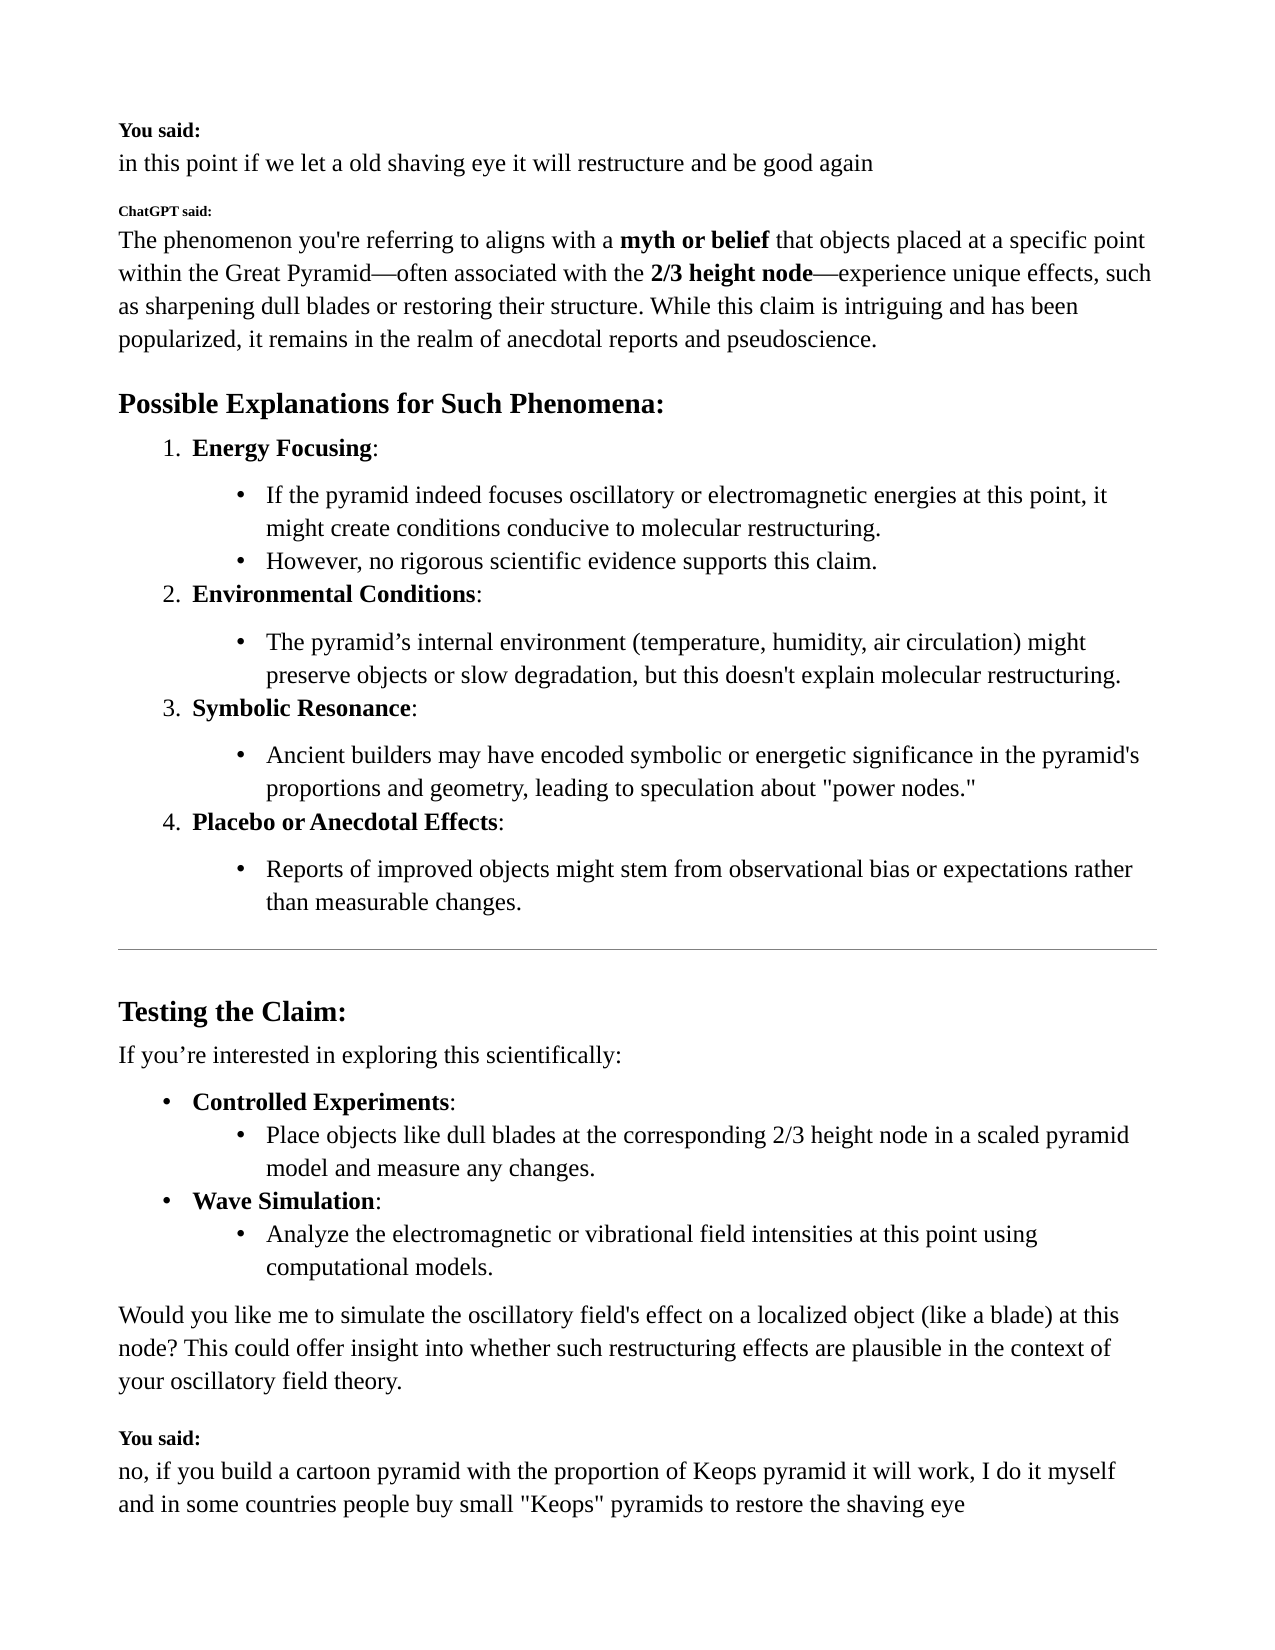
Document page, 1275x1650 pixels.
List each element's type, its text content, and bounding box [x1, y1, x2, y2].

subtitle You said: [118, 1426, 1157, 1450]
text in this point if we let a old shaving eye it will restructure and be good again [118, 148, 1157, 177]
subtitle Testing the Claim: [118, 994, 1157, 1027]
list Placebo or Anecdotal Effects: [162, 807, 1157, 835]
list If the pyramid indeed focuses oscillatory or electromagnetic energies at this point, it might create conditions conducive to molecular restructuring. [236, 480, 1157, 542]
list Place objects like dull blades at the corresponding 2/3 height node in a scaled pyramid model and measure any changes. [236, 1120, 1157, 1182]
list However, no rigorous scientific evidence supports this claim. [236, 546, 1157, 575]
list The pyramid’s internal environment (temperature, humidity, air circulation) might preserve objects or slow degradation, but this doesn't explain molecular restructuring. [236, 627, 1157, 689]
text no, if you build a cartoon pyramid with the proportion of Keops pyramid it will work, I do it myself and in some countries people buy small "Keops" pyramids to restore the shaving eye [118, 1456, 1157, 1518]
text The phenomenon you're referring to aligns with a myth or belief that objects placed at a specific point within the Great Pyramid—often associated with the 2/3 height node—experience unique effects, such as sharpening dull blades or restoring their structure. While this claim is intriguing and has been popularized, it remains in the realm of anecdotal reports and pseudoscience. [118, 225, 1157, 353]
subtitle Possible Explanations for Such Phenomena: [118, 387, 1157, 420]
text Would you like me to simulate the oscillatory field's effect on a localized object (like a blade) at this node? This could offer insight into whether such restructuring effects are plausible in the context of your oscillatory field theory. [118, 1300, 1157, 1395]
list Analyze the electromagnetic or vibrational field intensities at this point using computational models. [236, 1219, 1157, 1281]
list Symbolic Resonance: [162, 693, 1157, 722]
list Ancient builders may have encoded symbolic or energetic significance in the pyramid's proportions and geometry, leading to speculation about "power nodes." [236, 741, 1157, 802]
list Energy Focusing: [162, 433, 1157, 461]
list Controlled Experiments: [162, 1087, 1157, 1116]
text If you’re interested in exploring this scientifically: [118, 1040, 1157, 1068]
list Reports of improved objects might stem from observational bias or expectations rather than measurable changes. [236, 854, 1157, 916]
subtitle ChatGPT said: [118, 202, 1157, 219]
list Wave Simulation: [162, 1186, 1157, 1215]
subtitle You said: [118, 118, 1157, 142]
list Environmental Conditions: [162, 579, 1157, 608]
